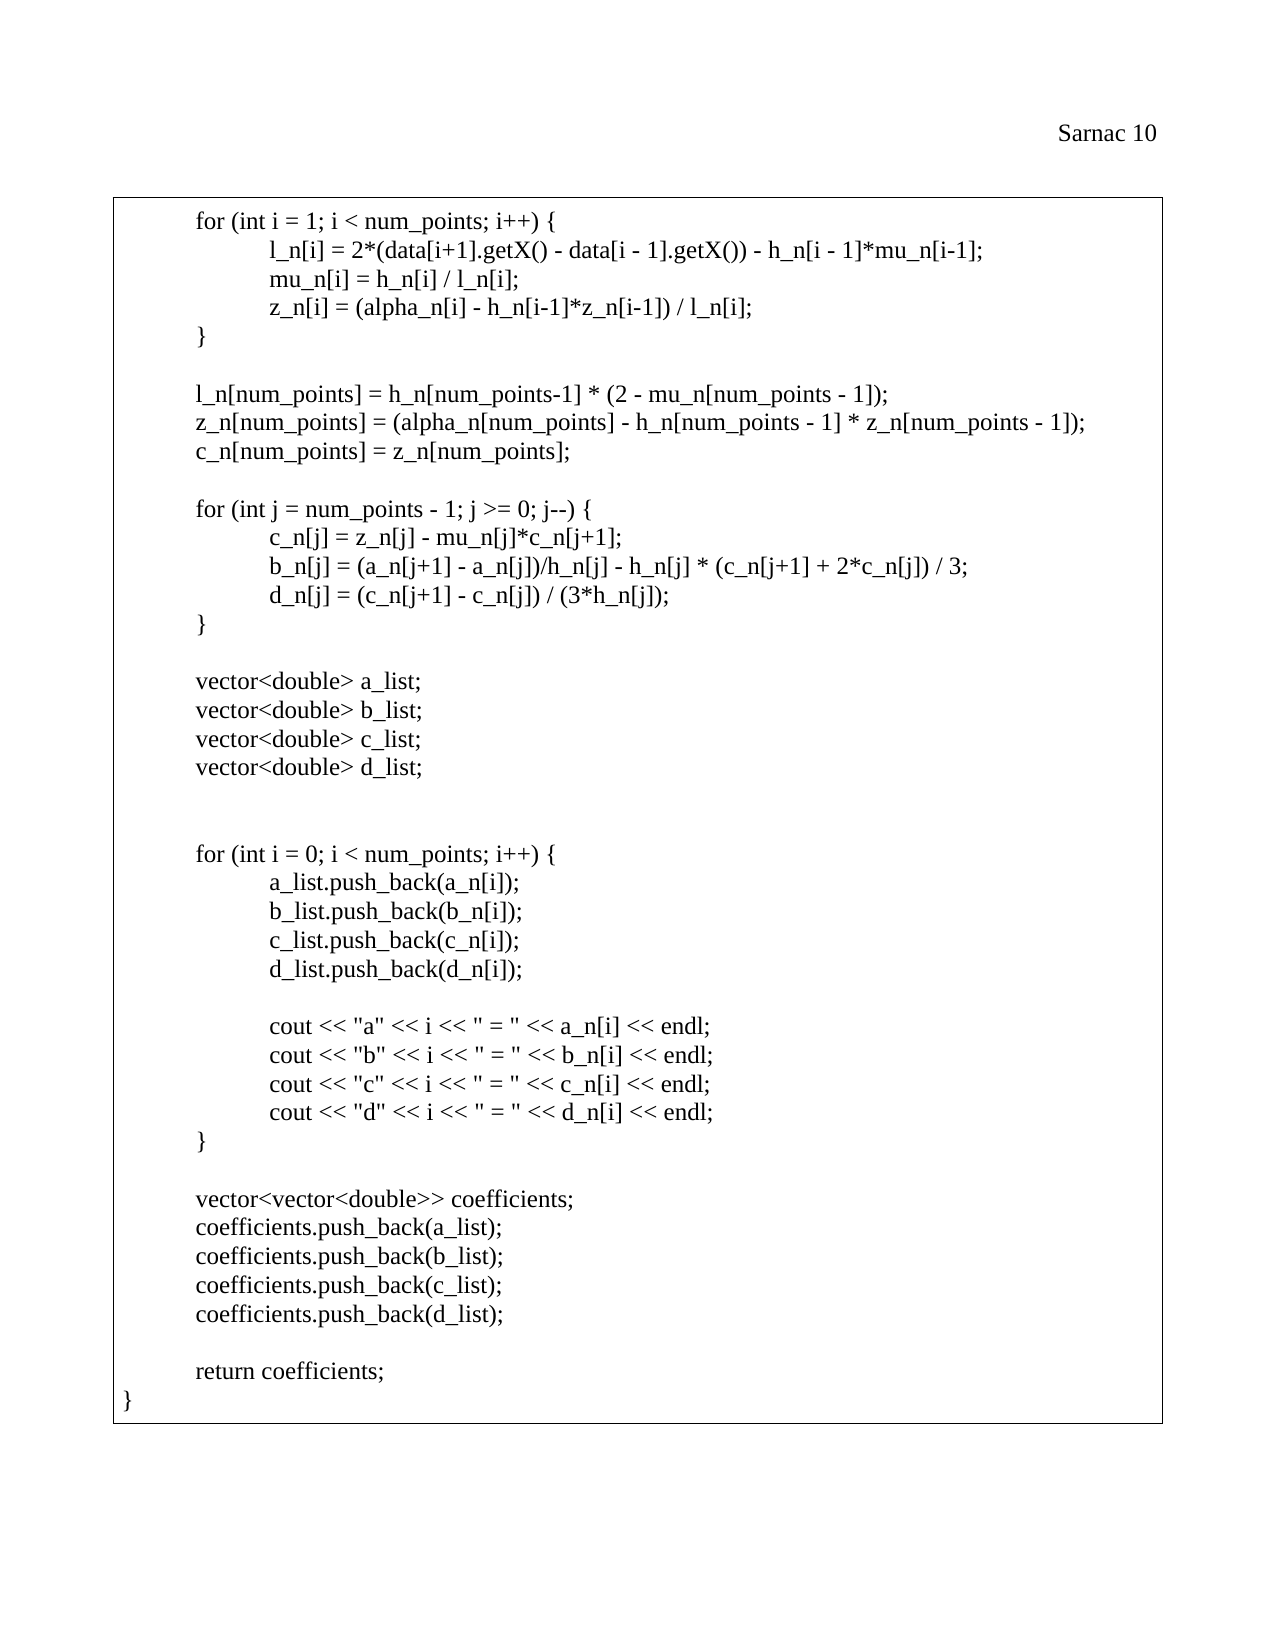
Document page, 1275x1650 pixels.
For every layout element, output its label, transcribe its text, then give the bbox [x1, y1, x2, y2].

text for (int j = num_points - 1; j >= 0; j--) { [121, 494, 1153, 522]
text a_list.push_back(a_n[i]); [121, 867, 1153, 896]
text c_n[j] = z_n[j] - mu_n[j]*c_n[j+1]; [121, 522, 1153, 551]
text coefficients.push_back(d_list); [121, 1299, 1153, 1327]
text vector<double> b_list; [121, 695, 1153, 724]
text l_n[i] = 2*(data[i+1].getX() - data[i - 1].getX()) - h_n[i - 1]*mu_n[i-1]; [121, 235, 1153, 264]
text l_n[num_points] = h_n[num_points-1] * (2 - mu_n[num_points - 1]); [121, 379, 1153, 407]
text vector<double> d_list; [121, 752, 1153, 781]
text cout << "b" << i << " = " << b_n[i] << endl; [121, 1040, 1153, 1069]
text coefficients.push_back(a_list); [121, 1212, 1153, 1241]
text b_list.push_back(b_n[i]); [121, 896, 1153, 925]
text vector<vector<double>> coefficients; [121, 1184, 1153, 1212]
text d_list.push_back(d_n[i]); [121, 954, 1153, 982]
text d_n[j] = (c_n[j+1] - c_n[j]) / (3*h_n[j]); [121, 580, 1153, 609]
text } [121, 609, 1153, 637]
text } [121, 1385, 1153, 1414]
text c_n[num_points] = z_n[num_points]; [121, 436, 1153, 465]
text } [121, 1126, 1153, 1155]
text for (int i = 1; i < num_points; i++) { [121, 206, 1153, 235]
text vector<double> c_list; [121, 724, 1153, 752]
text mu_n[i] = h_n[i] / l_n[i]; [121, 264, 1153, 292]
text return coefficients; [121, 1356, 1153, 1385]
text z_n[num_points] = (alpha_n[num_points] - h_n[num_points - 1] * z_n[num_points - 1]); [121, 407, 1153, 436]
text cout << "c" << i << " = " << c_n[i] << endl; [121, 1069, 1153, 1097]
text b_n[j] = (a_n[j+1] - a_n[j])/h_n[j] - h_n[j] * (c_n[j+1] + 2*c_n[j]) / 3; [121, 551, 1153, 580]
text coefficients.push_back(b_list); [121, 1241, 1153, 1270]
text coefficients.push_back(c_list); [121, 1270, 1153, 1299]
text for (int i = 0; i < num_points; i++) { [121, 839, 1153, 867]
text vector<double> a_list; [121, 666, 1153, 695]
text z_n[i] = (alpha_n[i] - h_n[i-1]*z_n[i-1]) / l_n[i]; [121, 292, 1153, 321]
text c_list.push_back(c_n[i]); [121, 925, 1153, 954]
text } [121, 321, 1153, 350]
text cout << "a" << i << " = " << a_n[i] << endl; [121, 1011, 1153, 1040]
text cout << "d" << i << " = " << d_n[i] << endl; [121, 1097, 1153, 1126]
